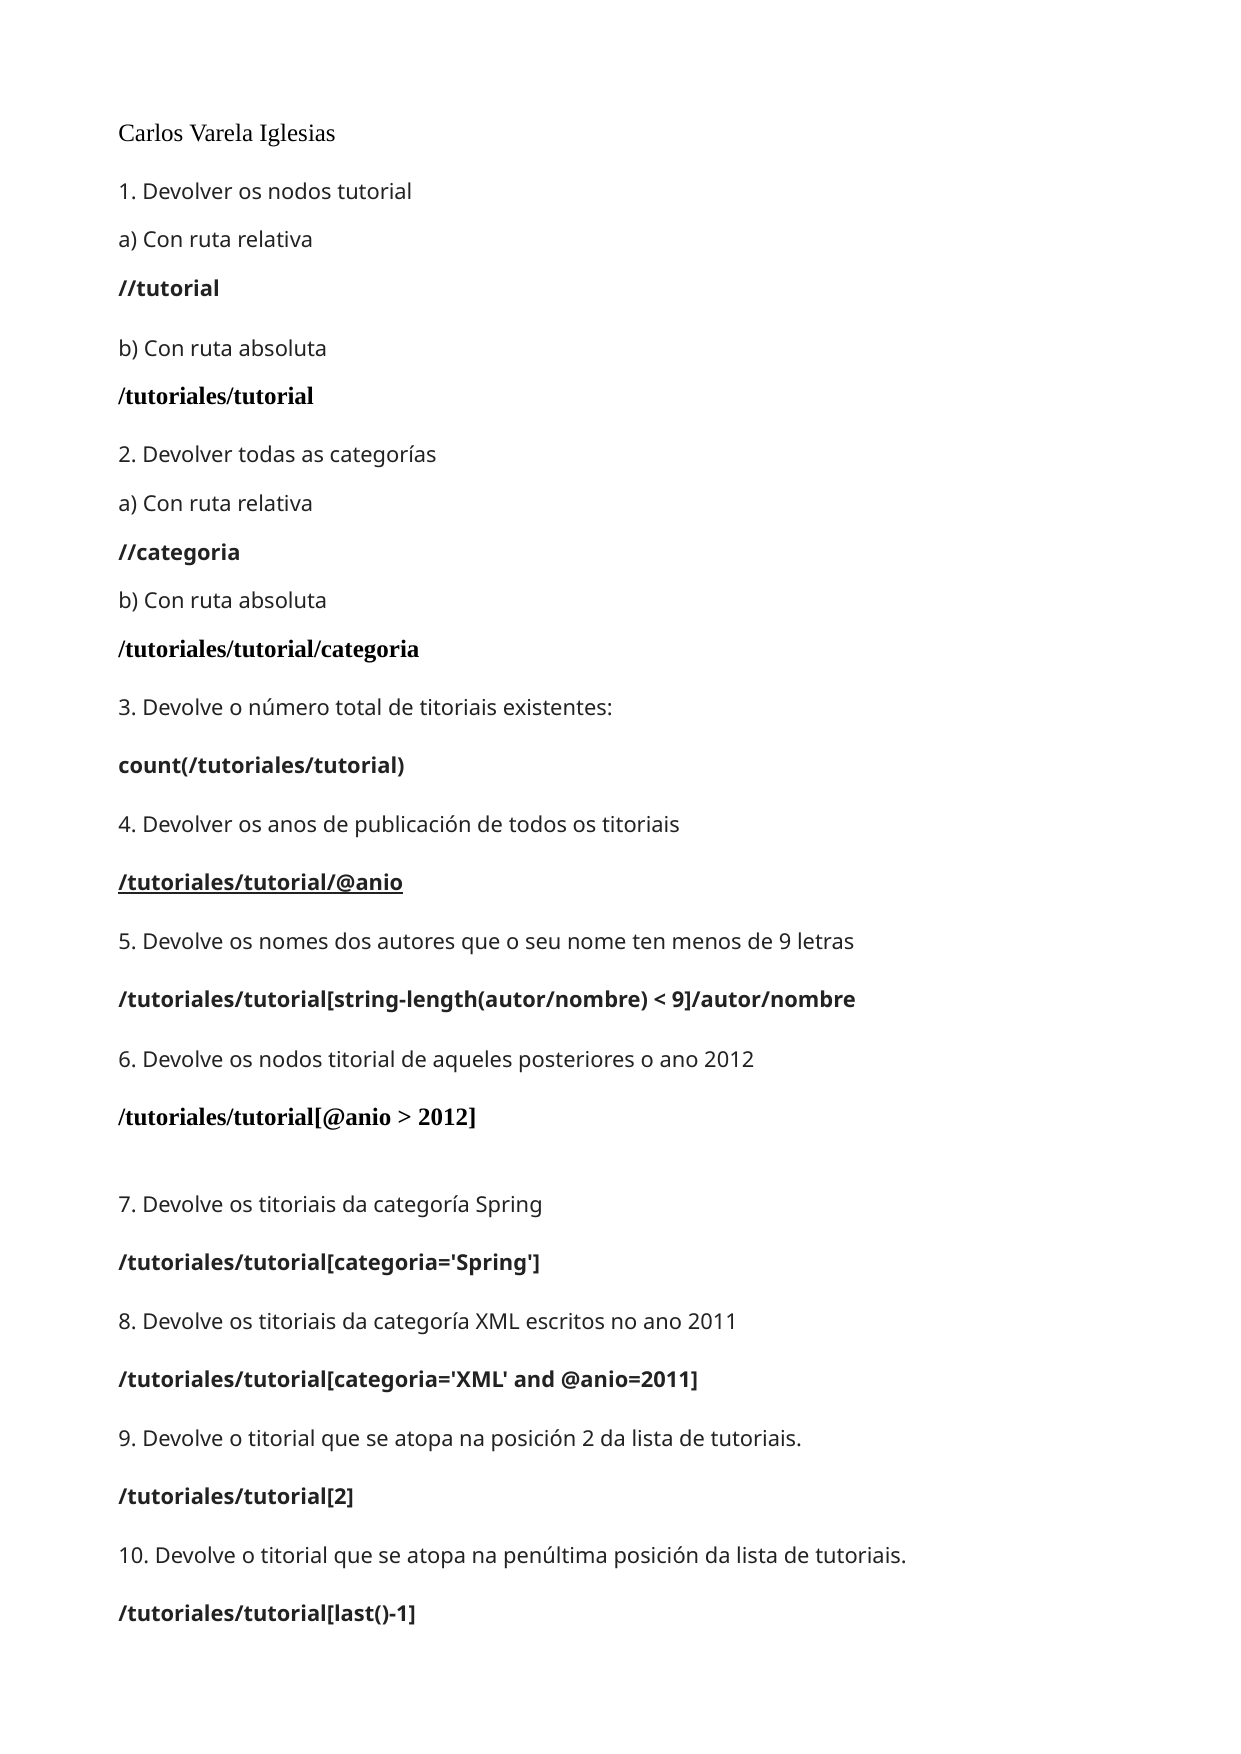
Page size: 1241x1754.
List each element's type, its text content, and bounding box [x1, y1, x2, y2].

text 5. Devolve os nomes dos autores que o seu nome ten menos de 9 letras [118, 926, 1122, 955]
text 2. Devolver todas as categorías [118, 439, 1122, 469]
text /tutoriales/tutorial/categoria [118, 634, 1122, 663]
text /tutoriales/tutorial[@anio > 2012] [118, 1102, 1122, 1131]
text count(/tutoriales/tutorial) [118, 750, 1122, 780]
text //categoria [118, 536, 1122, 566]
text 7. Devolve os titoriais da categoría Spring [118, 1188, 1122, 1218]
text 9. Devolve o titorial que se atopa na posición 2 da lista de tutoriais. [118, 1423, 1122, 1452]
text /tutoriales/tutorial[last()-1] [118, 1598, 1122, 1628]
text /tutoriales/tutorial[string-length(autor/nombre) < 9]/autor/nombre [118, 984, 1122, 1014]
text 10. Devolve o titorial que se atopa na penúltima posición da lista de tutoriais. [118, 1540, 1122, 1569]
text a) Con ruta relativa [118, 488, 1122, 517]
text 6. Devolve os nodos titorial de aqueles posteriores o ano 2012 [118, 1044, 1122, 1073]
text 3. Devolve o número total de titoriais existentes: [118, 691, 1122, 721]
text /tutoriales/tutorial[2] [118, 1481, 1122, 1511]
text 8. Devolve os titoriais da categoría XML escritos no ano 2011 [118, 1306, 1122, 1335]
text //tutorial [118, 273, 1122, 303]
text b) Con ruta absoluta [118, 333, 1122, 362]
text a) Con ruta relativa [118, 224, 1122, 254]
text 4. Devolver os anos de publicación de todos os titoriais [118, 808, 1122, 838]
text b) Con ruta absoluta [118, 585, 1122, 615]
text /tutoriales/tutorial[categoria='XML' and @anio=2011] [118, 1364, 1122, 1394]
text Carlos Varela Iglesias [118, 118, 1122, 147]
text /tutoriales/tutorial[categoria='Spring'] [118, 1247, 1122, 1277]
text /tutoriales/tutorial/@anio [118, 867, 1122, 897]
text 1. Devolver os nodos tutorial [118, 176, 1122, 205]
text /tutoriales/tutorial [118, 381, 1122, 410]
